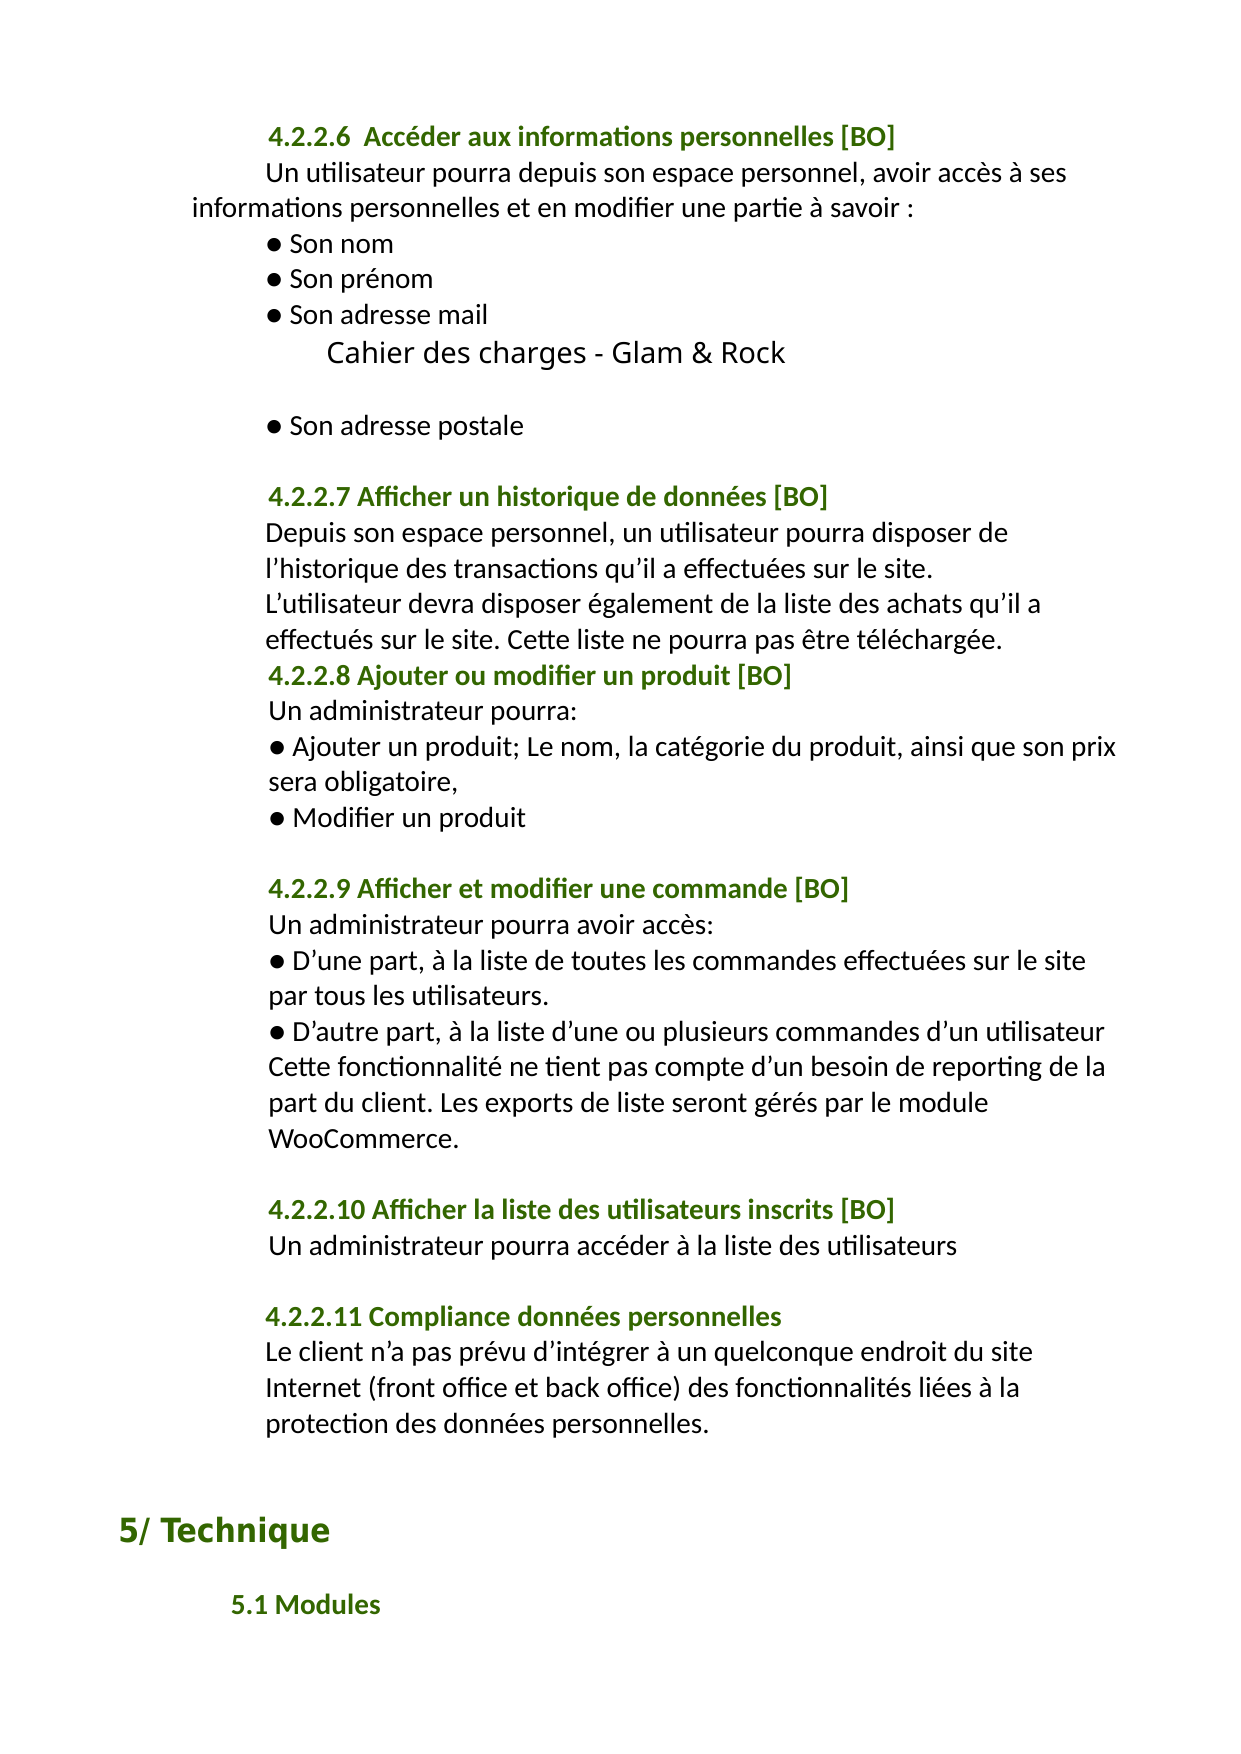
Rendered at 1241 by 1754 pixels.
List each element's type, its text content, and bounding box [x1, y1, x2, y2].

list Un administrateur pourra: [231, 692, 1122, 728]
text ● Son prénom [118, 261, 1122, 296]
list 4.2.2.9 Afficher et modifier une commande [BO] [231, 870, 1122, 906]
text Cahier des charges - Glam & Rock [118, 332, 1122, 372]
text Le client n’a pas prévu d’intégrer à un quelconque endroit du site Internet (front office et back office) des fonctionnalités liées à la protection des données personnelles. [118, 1333, 1122, 1440]
list ● D’une part, à la liste de toutes les commandes effectuées sur le site par tous les utilisateurs. [231, 942, 1122, 1013]
list Un administrateur pourra avoir accès: [231, 906, 1122, 942]
list ● D’autre part, à la liste d’une ou plusieurs commandes d’un utilisateur Cette fonctionnalité ne tient pas compte d’un besoin de reporting de la part du client. Les exports de liste seront gérés par le module WooCommerce. [231, 1013, 1122, 1155]
list ● Ajouter un produit; Le nom, la catégorie du produit, ainsi que son prix sera obligatoire, [231, 728, 1122, 799]
list Un administrateur pourra accéder à la liste des utilisateurs [231, 1227, 1122, 1262]
list 4.2.2.6 Accéder aux informations personnelles [BO] [231, 118, 1122, 154]
text L’utilisateur devra disposer également de la liste des achats qu’il a effectués sur le site. Cette liste ne pourra pas être téléchargée. [118, 585, 1122, 657]
list 4.2.2.10 Afficher la liste des utilisateurs inscrits [BO] [231, 1191, 1122, 1227]
text ● Son nom [118, 225, 1122, 261]
text ● Son adresse mail [118, 296, 1122, 332]
list ● Modifier un produit [231, 799, 1122, 835]
list 4.2.2.7 Afficher un historique de données [BO] [231, 478, 1122, 514]
text Un utilisateur pourra depuis son espace personnel, avoir accès à ses informations personnelles et en modifier une partie à savoir : [118, 154, 1122, 225]
text ● Son adresse postale [118, 407, 1122, 443]
text 5/ Technique [118, 1512, 1122, 1550]
text 4.2.2.11 Compliance données personnelles [118, 1298, 1122, 1333]
text Depuis son espace personnel, un utilisateur pourra disposer de l’historique des transactions qu’il a effectuées sur le site. [118, 514, 1122, 585]
list 4.2.2.8 Ajouter ou modifier un produit [BO] [231, 657, 1122, 692]
list 5.1 Modules [193, 1586, 1122, 1622]
